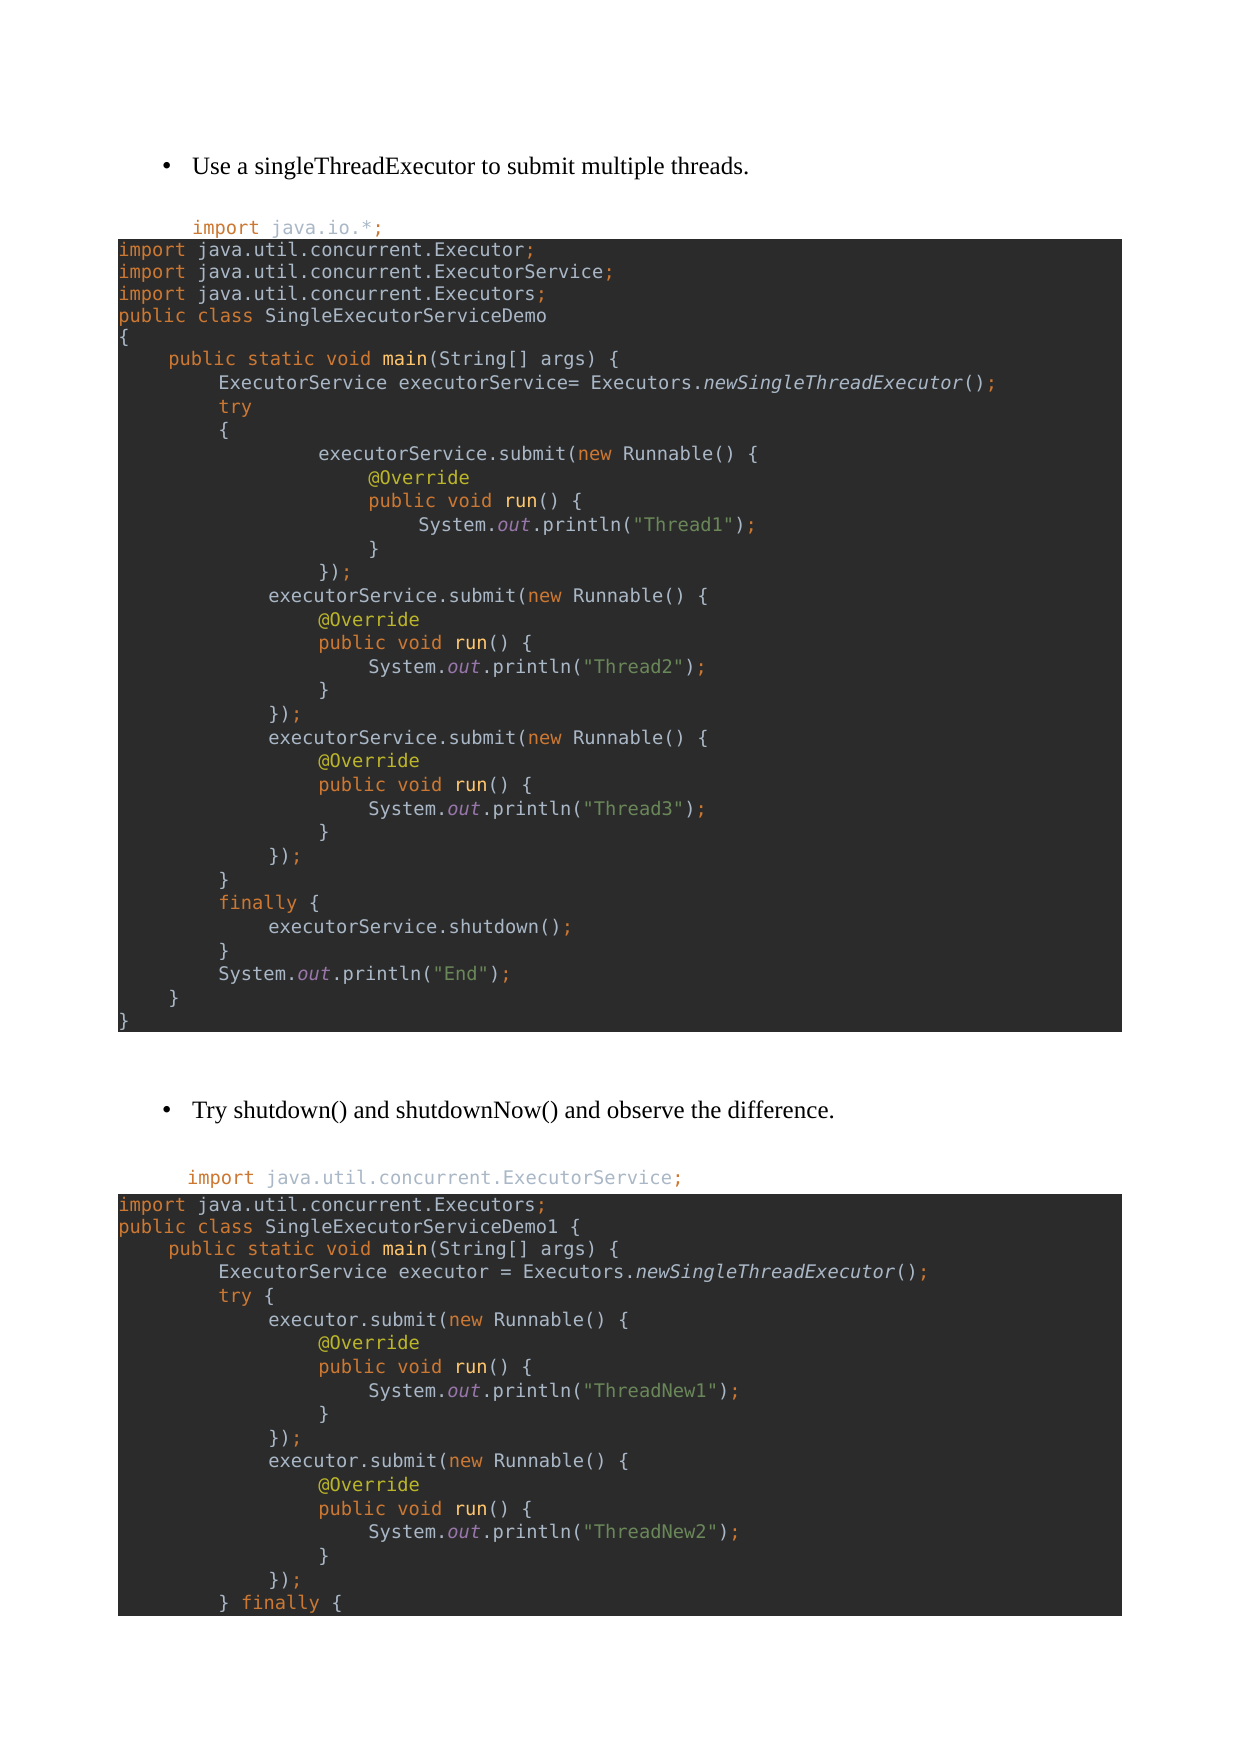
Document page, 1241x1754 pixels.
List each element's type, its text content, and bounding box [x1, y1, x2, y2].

text import java.util.concurrent.ExecutorService; [118, 261, 1122, 283]
text } [118, 869, 1122, 892]
text @Override [118, 1474, 1122, 1498]
text } [118, 1403, 1122, 1427]
text @Override [118, 1332, 1122, 1356]
text }); [118, 703, 1122, 727]
text public static void main(String[] args) { [118, 348, 1122, 372]
text } [118, 538, 1122, 561]
text ExecutorService executor = Executors.newSingleThreadExecutor(); [118, 1261, 1122, 1285]
text executorService.submit(new Runnable() { [118, 727, 1122, 750]
text System.out.println("ThreadNew2"); [118, 1521, 1122, 1545]
text ExecutorService executorService= Executors.newSingleThreadExecutor(); [118, 372, 1122, 396]
text } [118, 987, 1122, 1011]
text import java.util.concurrent.Executors; [118, 1194, 1122, 1216]
text } [118, 1545, 1122, 1569]
text { [118, 327, 1122, 348]
text executorService.submit(new Runnable() { [118, 443, 1122, 467]
list Try shutdown() and shutdownNow() and observe the difference. [162, 1095, 1122, 1124]
text }); [118, 845, 1122, 869]
text public void run() { [118, 490, 1122, 514]
text } [118, 939, 1122, 963]
text executor.submit(new Runnable() { [118, 1451, 1122, 1474]
text System.out.println("Thread3"); [118, 798, 1122, 821]
text System.out.println("End"); [118, 963, 1122, 987]
text }); [118, 1427, 1122, 1451]
text System.out.println("Thread1"); [118, 514, 1122, 538]
text public void run() { [118, 774, 1122, 798]
text @Override [118, 608, 1122, 632]
text public void run() { [118, 1356, 1122, 1379]
text { [118, 419, 1122, 443]
text public void run() { [118, 632, 1122, 656]
text try { [118, 1285, 1122, 1309]
text import java.util.concurrent.Executors; [118, 283, 1122, 305]
text public void run() { [118, 1498, 1122, 1521]
text System.out.println("ThreadNew1"); [118, 1379, 1122, 1403]
text } finally { [118, 1592, 1122, 1616]
text finally { [118, 892, 1122, 916]
text try [118, 396, 1122, 419]
text executorService.submit(new Runnable() { [118, 585, 1122, 608]
text }); [118, 1569, 1122, 1592]
text System.out.println("Thread2"); [118, 656, 1122, 679]
text }); [118, 561, 1122, 585]
text @Override [118, 750, 1122, 774]
list Use a singleThreadExecutor to submit multiple threads. [162, 151, 1122, 180]
text public class SingleExecutorServiceDemo1 { [118, 1216, 1122, 1238]
list import java.io.*; [162, 217, 1122, 239]
text } [118, 821, 1122, 845]
text import java.util.concurrent.ExecutorService; [118, 1161, 1122, 1190]
text public static void main(String[] args) { [118, 1238, 1122, 1261]
text } [118, 1011, 1122, 1032]
text import java.util.concurrent.Executor; [118, 239, 1122, 261]
text executorService.shutdown(); [118, 916, 1122, 939]
text executor.submit(new Runnable() { [118, 1309, 1122, 1332]
text public class SingleExecutorServiceDemo [118, 305, 1122, 327]
text @Override [118, 467, 1122, 490]
text } [118, 679, 1122, 703]
